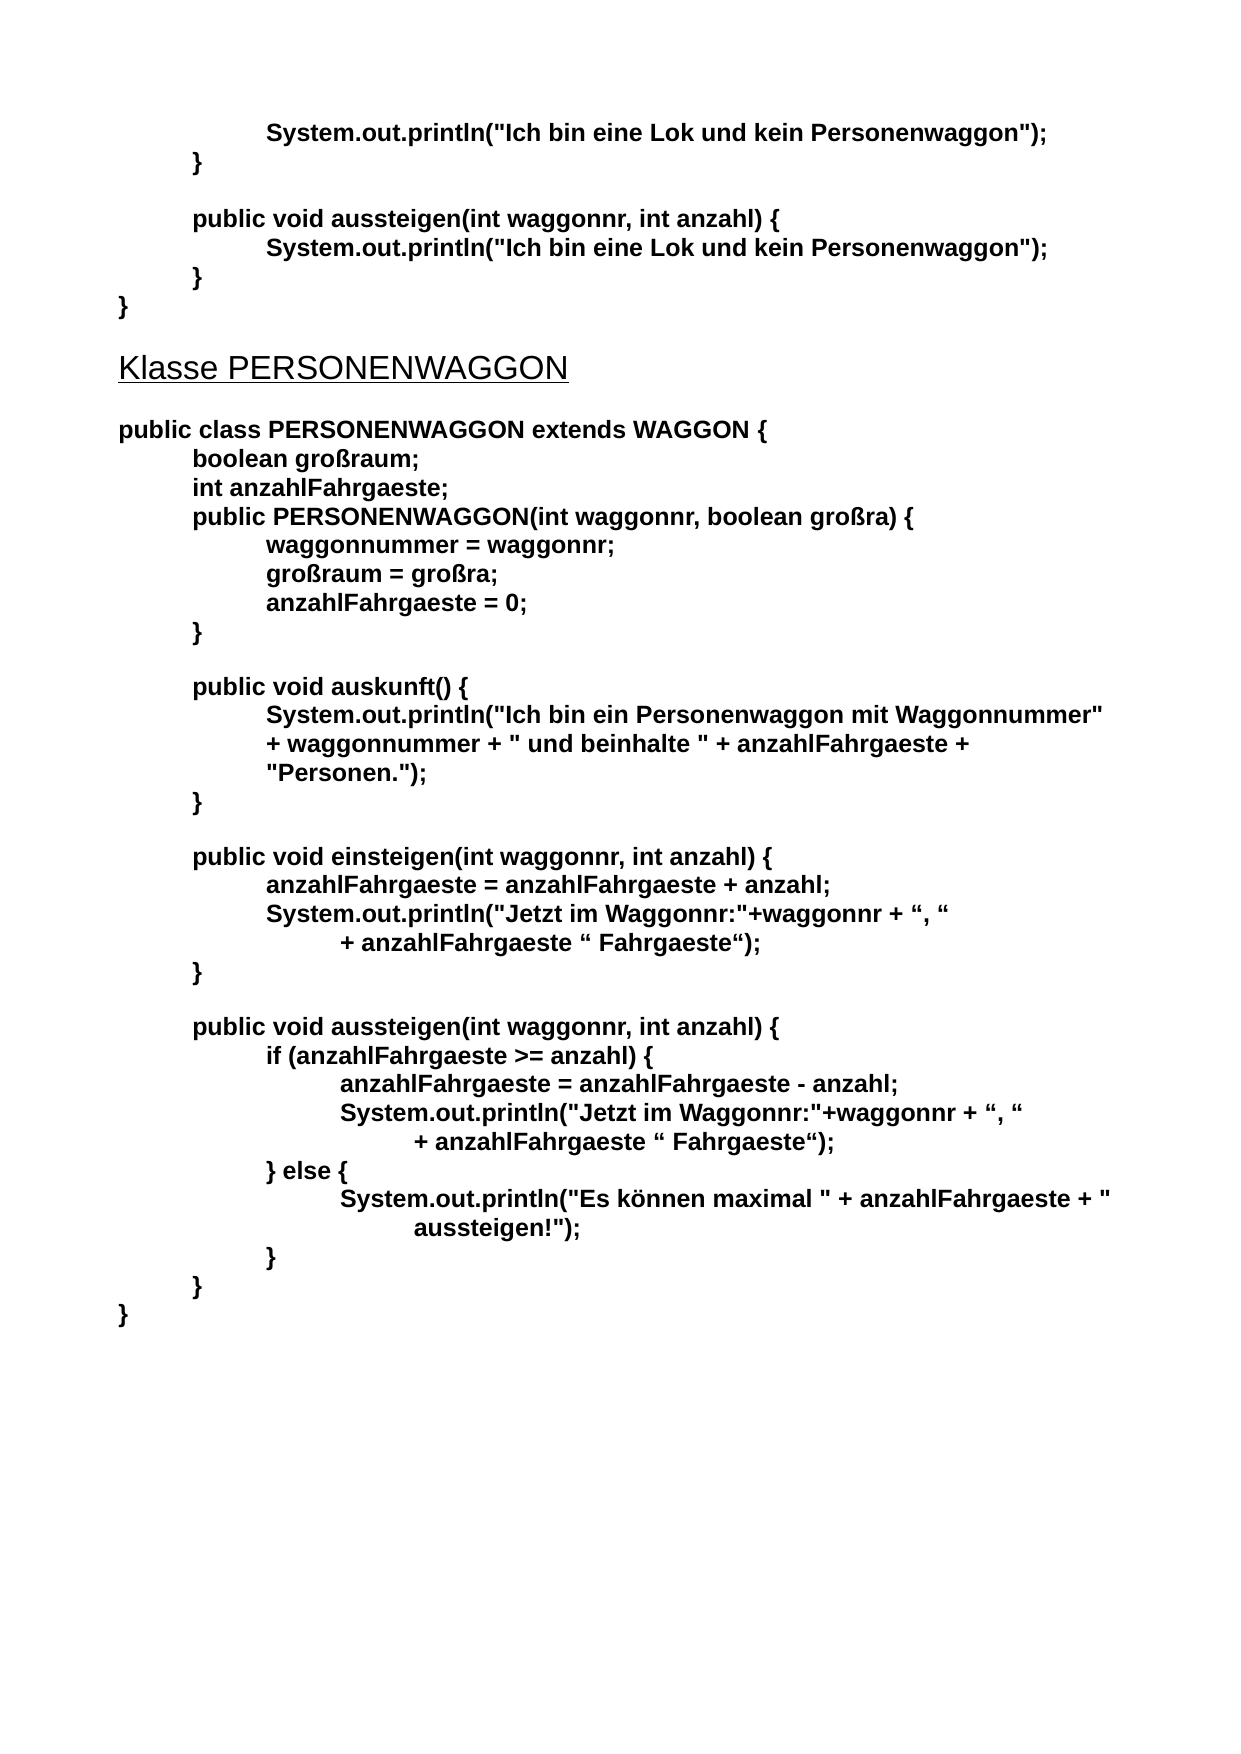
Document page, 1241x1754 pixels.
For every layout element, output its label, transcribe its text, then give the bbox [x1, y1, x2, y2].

text } [118, 617, 1122, 645]
text int anzahlFahrgaeste; [118, 473, 1122, 502]
text System.out.println("Ich bin eine Lok und kein Personenwaggon"); [118, 118, 1122, 147]
text anzahlFahrgaeste = 0; [118, 588, 1122, 617]
text public class PERSONENWAGGON extends WAGGON { [118, 415, 1122, 444]
text } [118, 291, 1122, 319]
text anzahlFahrgaeste = anzahlFahrgaeste + anzahl; [118, 871, 1122, 899]
text public PERSONENWAGGON(int waggonnr, boolean großra) { [118, 502, 1122, 530]
text Klasse PERSONENWAGGON [118, 348, 1122, 387]
text System.out.println("Es können maximal " + anzahlFahrgaeste + " aussteigen!"); [118, 1184, 1122, 1242]
text System.out.println("Ich bin ein Personenwaggon mit Waggonnummer" + waggonnummer + " und beinhalte " + anzahlFahrgaeste + "Personen."); [118, 700, 1122, 787]
text } [118, 147, 1122, 176]
text } [118, 1242, 1122, 1271]
text anzahlFahrgaeste = anzahlFahrgaeste - anzahl; [118, 1069, 1122, 1098]
text } [118, 957, 1122, 986]
text großraum = großra; [118, 559, 1122, 588]
text public void aussteigen(int waggonnr, int anzahl) { [118, 1012, 1122, 1041]
text } [118, 262, 1122, 291]
text System.out.println("Ich bin eine Lok und kein Personenwaggon"); [118, 233, 1122, 262]
text if (anzahlFahrgaeste >= anzahl) { [118, 1041, 1122, 1069]
text public void auskunft() { [118, 672, 1122, 700]
text } [118, 787, 1122, 815]
text public void aussteigen(int waggonnr, int anzahl) { [118, 204, 1122, 233]
text System.out.println("Jetzt im Waggonnr:"+waggonnr + “, “ + anzahlFahrgaeste “ Fahrgaeste“); [118, 1098, 1122, 1156]
text } [118, 1271, 1122, 1299]
text } else { [118, 1156, 1122, 1184]
text boolean großraum; [118, 444, 1122, 473]
text waggonnummer = waggonnr; [118, 530, 1122, 559]
text public void einsteigen(int waggonnr, int anzahl) { [118, 842, 1122, 871]
text } [118, 1299, 1122, 1328]
text System.out.println("Jetzt im Waggonnr:"+waggonnr + “, “ + anzahlFahrgaeste “ Fahrgaeste“); [118, 899, 1122, 957]
